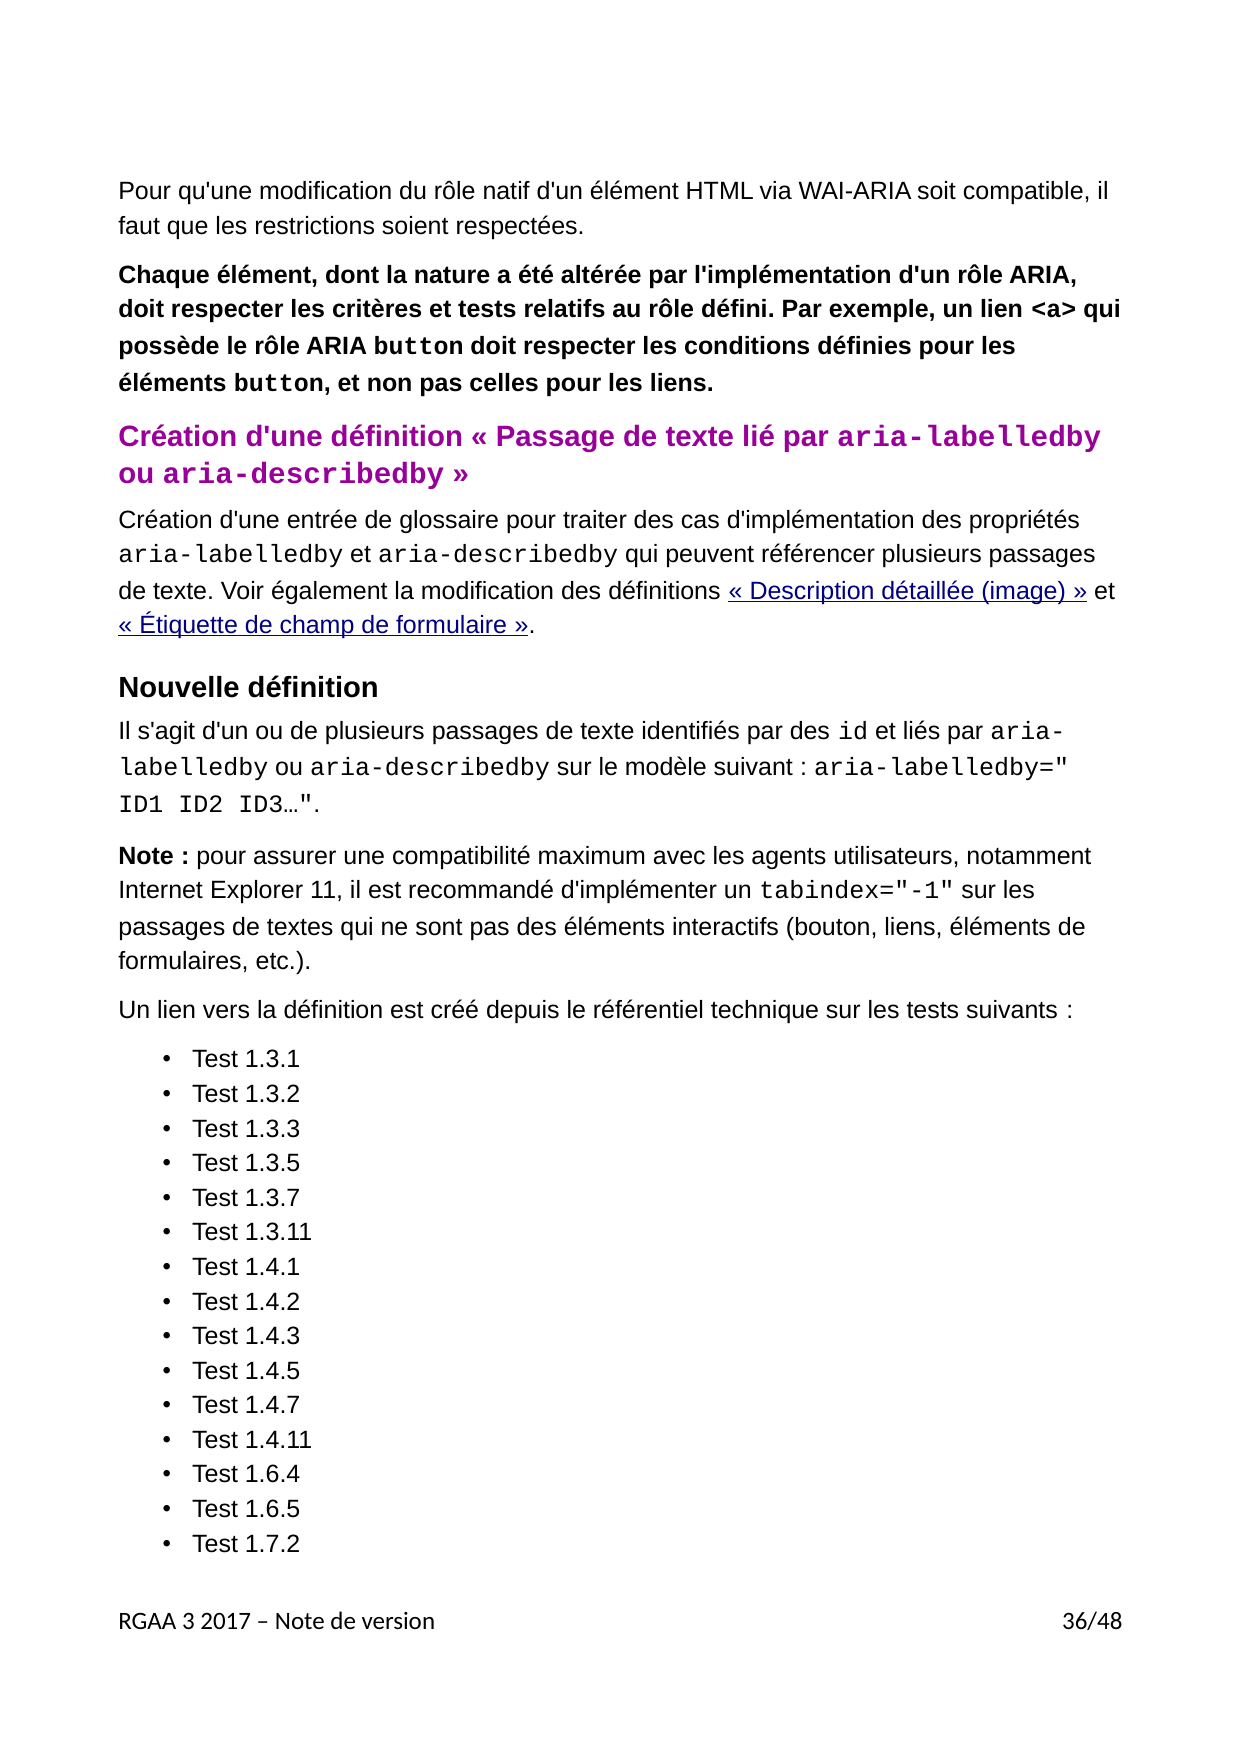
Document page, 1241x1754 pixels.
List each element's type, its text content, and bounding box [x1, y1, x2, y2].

text Un lien vers la définition est créé depuis le référentiel technique sur les tests suivants : [118, 995, 1122, 1024]
list Test 1.4.7 [162, 1390, 1122, 1419]
list Test 1.6.4 [162, 1459, 1122, 1488]
subtitle Nouvelle définition [118, 670, 1122, 703]
list Test 1.3.11 [162, 1217, 1122, 1246]
subtitle Création d'une définition « Passage de texte lié par aria-labelledby ou aria-describedby » [118, 419, 1122, 492]
list Test 1.6.5 [162, 1494, 1122, 1523]
list Test 1.4.1 [162, 1252, 1122, 1281]
list Test 1.3.1 [162, 1044, 1122, 1073]
list Test 1.3.5 [162, 1148, 1122, 1177]
list Test 1.4.11 [162, 1425, 1122, 1454]
list Test 1.4.2 [162, 1287, 1122, 1315]
text Chaque élément, dont la nature a été altérée par l'implémentation d'un rôle ARIA, doit respecter les critères et tests relatifs au rôle défini. Par exemple, un lien <a> qui possède le rôle ARIA button doit respecter les conditions définies pour les éléments button, et non pas celles pour les liens. [118, 260, 1122, 399]
list Test 1.7.2 [162, 1529, 1122, 1557]
text Pour qu'une modification du rôle natif d'un élément HTML via WAI-ARIA soit compatible, il faut que les restrictions soient respectées. [118, 176, 1122, 239]
list Test 1.4.3 [162, 1321, 1122, 1350]
list Test 1.4.5 [162, 1356, 1122, 1384]
list Test 1.3.3 [162, 1114, 1122, 1142]
text Il s'agit d'un ou de plusieurs passages de texte identifiés par des id et liés par aria-labelledby ou aria-describedby sur le modèle suivant : aria-labelledby=" ID1 ID2 ID3…". [118, 716, 1122, 820]
list Test 1.3.2 [162, 1079, 1122, 1108]
list Test 1.3.7 [162, 1183, 1122, 1212]
text Note : pour assurer une compatibilité maximum avec les agents utilisateurs, notamment Internet Explorer 11, il est recommandé d'implémenter un tabindex="-1" sur les passages de textes qui ne sont pas des éléments interactifs (bouton, liens, éléments de formulaires, etc.). [118, 841, 1122, 975]
text Création d'une entrée de glossaire pour traiter des cas d'implémentation des propriétés aria-labelledby et aria-describedby qui peuvent référencer plusieurs passages de texte. Voir également la modification des définitions « Description détaillée (image) » et « Étiquette de champ de formulaire ». [118, 504, 1122, 639]
